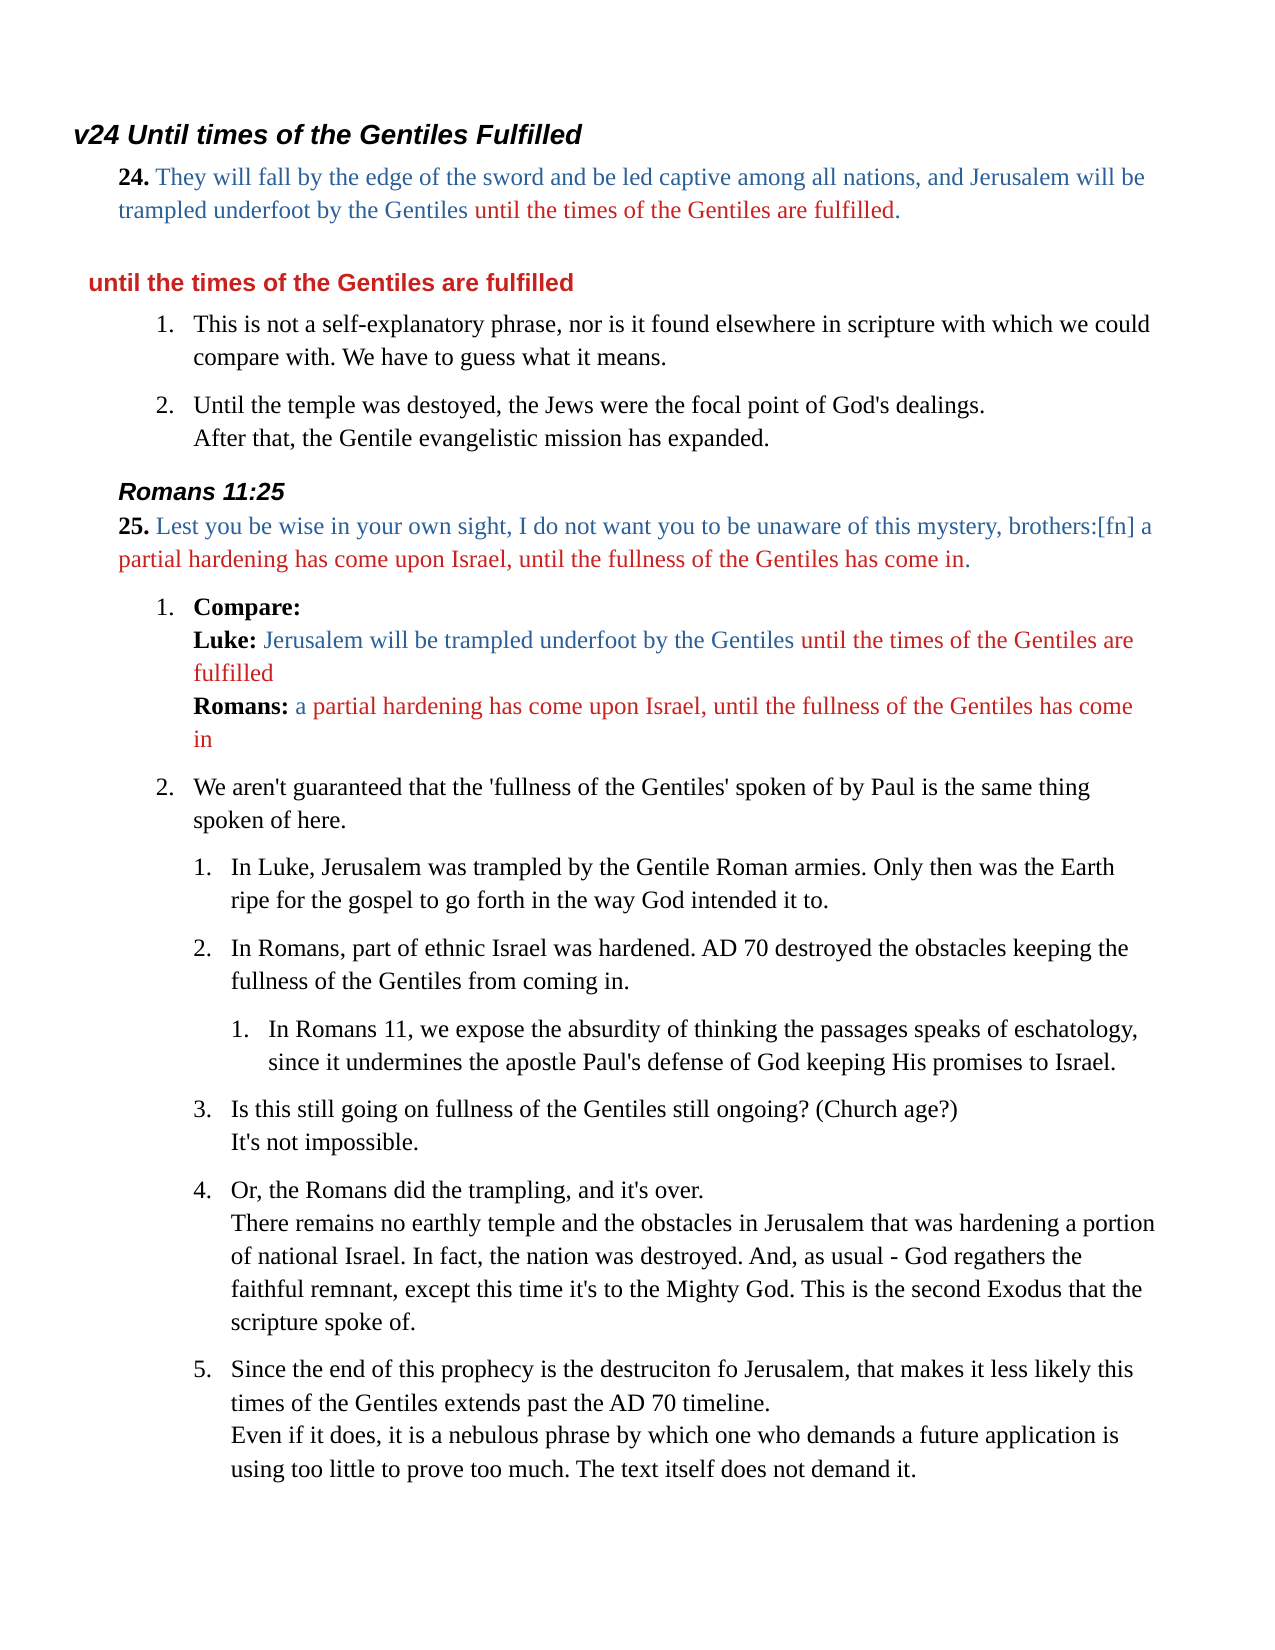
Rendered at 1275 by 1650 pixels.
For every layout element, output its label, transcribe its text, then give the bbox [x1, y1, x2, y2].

list Since the end of this prophecy is the destruciton fo Jerusalem, that makes it less likely this times of the Gentiles extends past the AD 70 timeline. Even if it does, it is a nebulous phrase by which one who demands a future application is using too little to prove too much. The text itself does not demand it. [193, 1354, 1157, 1482]
text 25. Lest you be wise in your own sight, I do not want you to be unaware of this mystery, brothers:[fn] a partial hardening has come upon Israel, until the fullness of the Gentiles has come in. [118, 511, 1157, 573]
text 24. They will fall by the edge of the sword and be led captive among all nations, and Jerusalem will be trampled underfoot by the Gentiles until the times of the Gentiles are fulfilled. [118, 162, 1157, 224]
list In Romans 11, we expose the absurdity of thinking the passages speaks of eschatology, since it undermines the apostle Paul's defense of God keeping His promises to Israel. [231, 1014, 1157, 1075]
list Compare: Luke: Jerusalem will be trampled underfoot by the Gentiles until the times of the Gentiles are fulfilled Romans: a partial hardening has come upon Israel, until the fullness of the Gentiles has come in [156, 592, 1157, 753]
list We aren't guaranteed that the 'fullness of the Gentiles' spoken of by Paul is the same thing spoken of here. [156, 772, 1157, 833]
subtitle Romans 11:25 [118, 477, 1157, 505]
list Until the temple was destoyed, the Jews were the focal point of God's dealings. After that, the Gentile evangelistic mission has expanded. [156, 390, 1157, 452]
subtitle until the times of the Gentiles are fulfilled [88, 268, 1157, 297]
list In Luke, Jerusalem was trampled by the Gentile Roman armies. Only then was the Earth ripe for the gospel to go forth in the way God intended it to. [193, 852, 1157, 914]
list This is not a self-explanatory phrase, nor is it found elsewhere in scripture with which we could compare with. We have to guess what it means. [156, 309, 1157, 371]
subtitle v24 Until times of the Gentiles Fulfilled [73, 118, 1157, 150]
list In Romans, part of ethnic Israel was hardened. AD 70 destroyed the obstacles keeping the fullness of the Gentiles from coming in. [193, 933, 1157, 995]
list Is this still going on fullness of the Gentiles still ongoing? (Church age?) It's not impossible. [193, 1094, 1157, 1156]
list Or, the Romans did the trampling, and it's over. There remains no earthly temple and the obstacles in Jerusalem that was hardening a portion of national Israel. In fact, the nation was destroyed. And, as usual - God regathers the faithful remnant, except this time it's to the Mighty God. This is the second Exodus that the scripture spoke of. [193, 1175, 1157, 1336]
